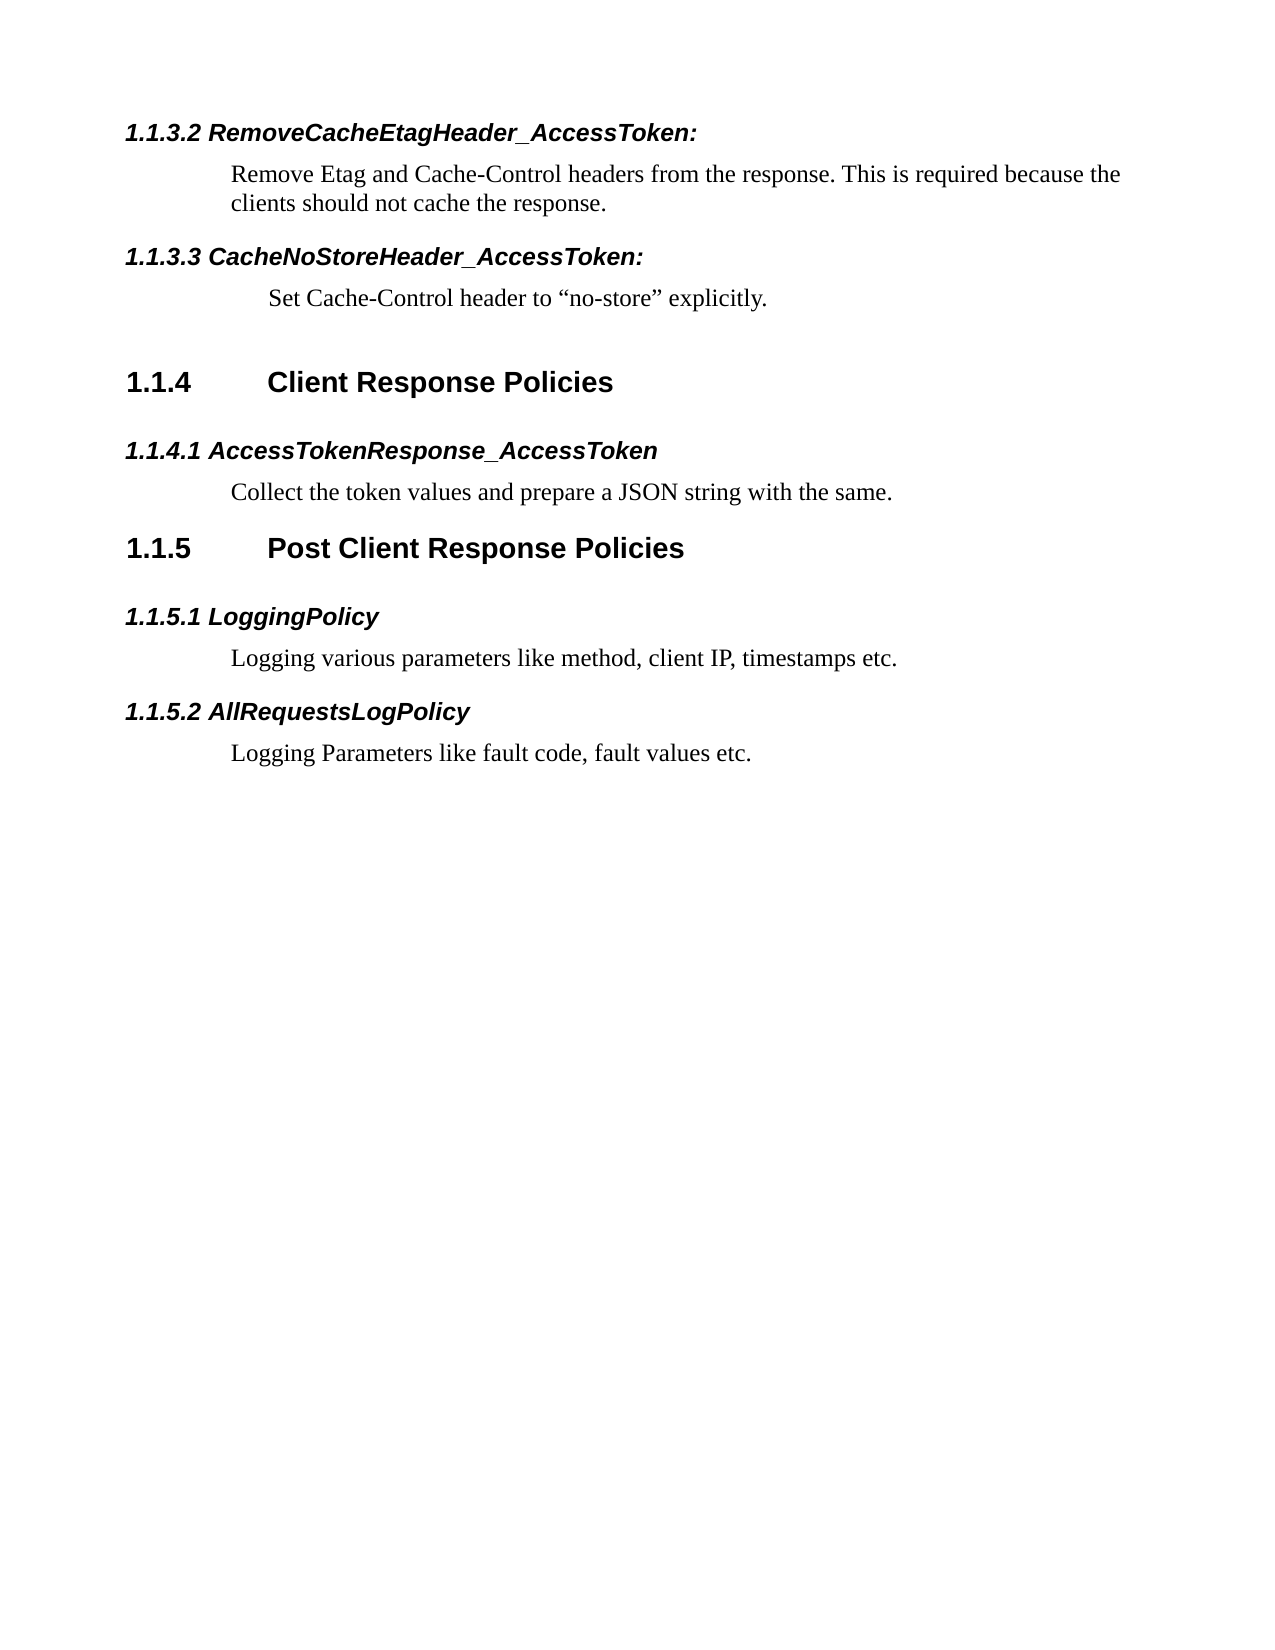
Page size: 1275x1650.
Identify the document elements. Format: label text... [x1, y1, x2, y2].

subtitle Post Client Response Policies [118, 531, 1157, 564]
subtitle AllRequestsLogPolicy [118, 697, 1157, 725]
subtitle RemoveCacheEtagHeader_AccessToken: [118, 118, 1157, 147]
list Set Cache-Control header to “no-store” explicitly. [268, 283, 1157, 311]
list Logging various parameters like method, client IP, timestamps etc. [231, 643, 1157, 672]
list Collect the token values and prepare a JSON string with the same. [231, 477, 1157, 506]
subtitle AccessTokenResponse_AccessToken [118, 436, 1157, 465]
list Remove Etag and Cache-Control headers from the response. This is required because the clients should not cache the response. [231, 159, 1157, 217]
subtitle LoggingPolicy [118, 602, 1157, 631]
subtitle CacheNoStoreHeader_AccessToken: [118, 242, 1157, 270]
subtitle Client Response Policies [118, 365, 1157, 399]
list Logging Parameters like fault code, fault values etc. [231, 738, 1157, 767]
